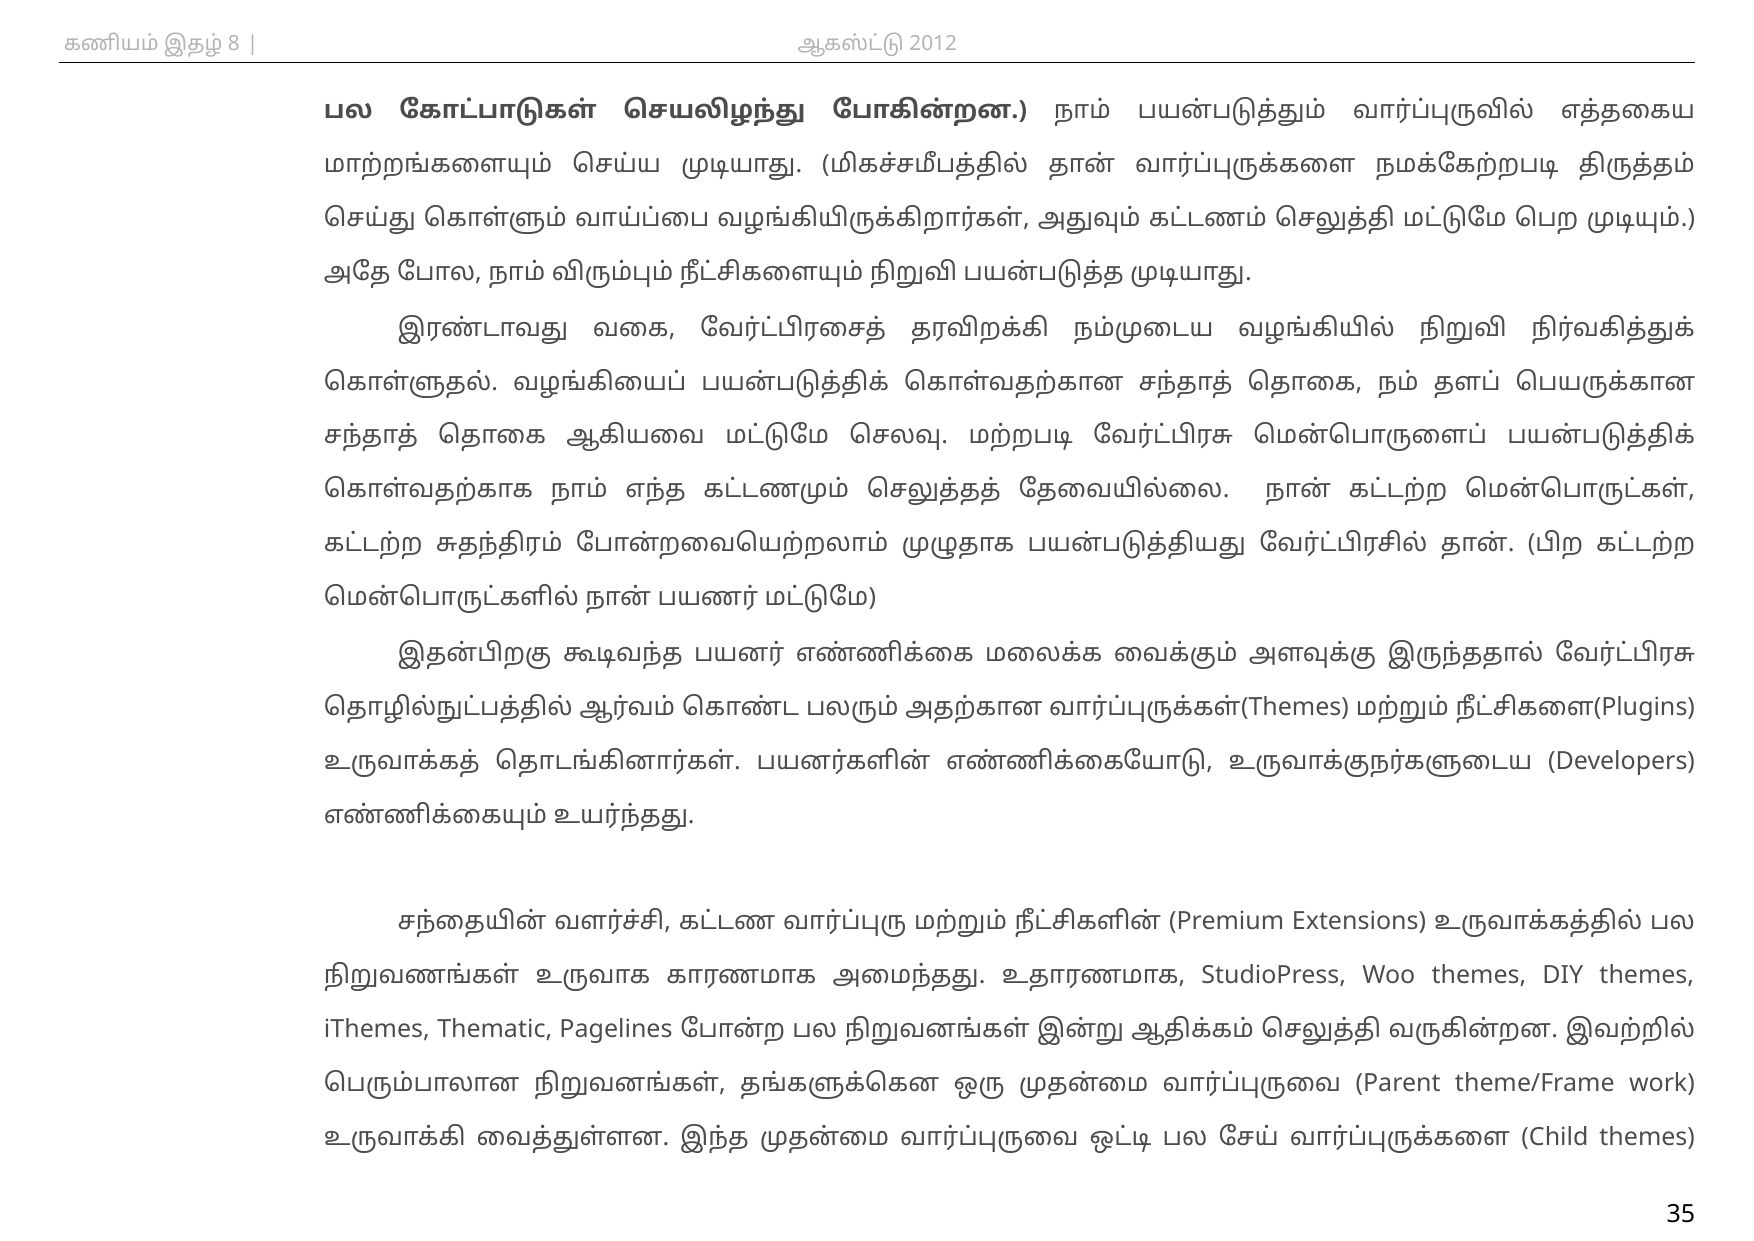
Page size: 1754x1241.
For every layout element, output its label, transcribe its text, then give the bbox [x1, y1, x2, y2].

text இரண்டாவது வகை, வேர்ட்பிரசைத் தரவிறக்கி நம்முடைய வழங்கியில் நிறுவி நிர்வகித்துக் கொள்ளுதல். வழங்கியைப் பயன்படுத்திக் கொள்வதற்கான சந்தாத் தொகை, நம் தளப் பெயருக்கான சந்தாத் தொகை ஆகியவை மட்டுமே செலவு. மற்றபடி வேர்ட்பிரசு மென்பொருளைப் பயன்படுத்திக் கொள்வதற்காக நாம் எந்த கட்டணமும் செலுத்தத் தேவையில்லை. நான் கட்டற்ற மென்பொருட்கள், கட்டற்ற சுதந்திரம் போன்றவையெற்றலாம் முழுதாக பயன்படுத்தியது வேர்ட்பிரசில் தான். (பிற கட்டற்ற மென்பொருட்களில் நான் பயணர் மட்டுமே) [324, 309, 1695, 616]
text சந்தையின் வளர்ச்சி, கட்டண வார்ப்புரு மற்றும் நீட்சிகளின் (Premium Extensions) உருவாக்கத்தில் பல நிறுவணங்கள் உருவாக காரணமாக அமைந்தது. உதாரணமாக, StudioPress, Woo themes, DIY themes, iThemes, Thematic, Pagelines போன்ற பல நிறுவனங்கள் இன்று ஆதிக்கம் செலுத்தி வருகின்றன. இவற்றில் பெரும்பாலான நிறுவனங்கள், தங்களுக்கென ஒரு முதன்மை வார்ப்புருவை (Parent theme/Frame work) உருவாக்கி வைத்துள்ளன. இந்த முதன்மை வார்ப்புருவை ஒட்டி பல சேய் வார்ப்புருக்களை (Child themes) [324, 903, 1695, 1156]
text பல கோட்பாடுகள் செயலிழந்து போகின்றன.) நாம் பயன்படுத்தும் வார்ப்புருவில் எத்தகைய மாற்றங்களையும் செய்ய முடியாது. (மிகச்சமீபத்தில் தான் வார்ப்புருக்களை நமக்கேற்றபடி திருத்தம் செய்து கொள்ளும் வாய்ப்பை வழங்கியிருக்கிறார்கள், அதுவும் கட்டணம் செலுத்தி மட்டுமே பெற முடியும்.) அதே போல, நாம் விரும்பும் நீட்சிகளையும் நிறுவி பயன்படுத்த முடியாது. [324, 92, 1695, 291]
text இதன்பிறகு கூடிவந்த பயனர் எண்ணிக்கை மலைக்க வைக்கும் அளவுக்கு இருந்ததால் வேர்ட்பிரசு தொழில்நுட்பத்தில் ஆர்வம் கொண்ட பலரும் அதற்கான வார்ப்புருக்கள்(Themes) மற்றும் நீட்சிகளை(Plugins) உருவாக்கத் தொடங்கினார்கள். பயனர்களின் எண்ணிக்கையோடு, உருவாக்குநர்களுடைய (Developers) எண்ணிக்கையும் உயர்ந்தது. [324, 634, 1695, 833]
